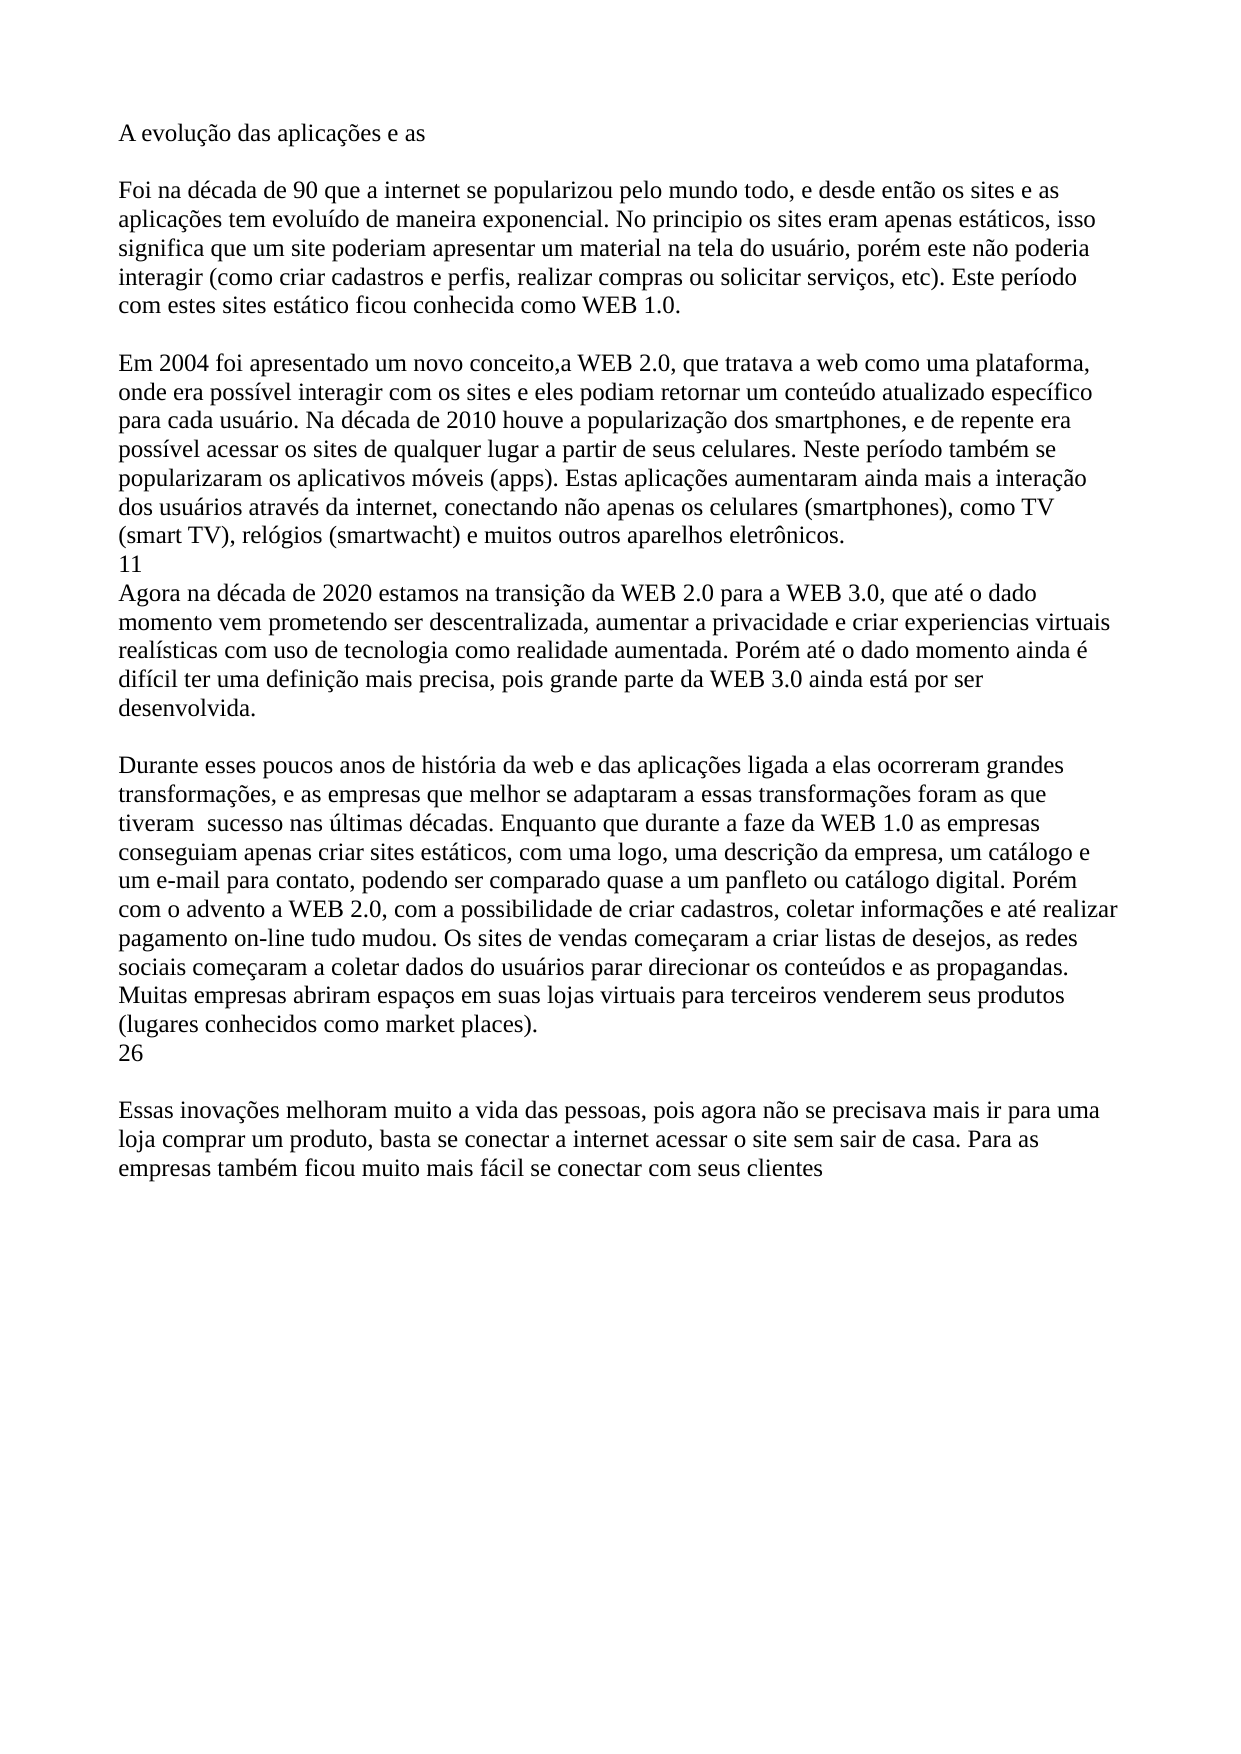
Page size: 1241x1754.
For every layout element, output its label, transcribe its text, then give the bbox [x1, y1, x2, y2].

text 11 [118, 549, 1122, 578]
text Foi na década de 90 que a internet se popularizou pelo mundo todo, e desde então os sites e as aplicações tem evoluído de maneira exponencial. No principio os sites eram apenas estáticos, isso significa que um site poderiam apresentar um material na tela do usuário, porém este não poderia interagir (como criar cadastros e perfis, realizar compras ou solicitar serviços, etc). Este período com estes sites estático ficou conhecida como WEB 1.0. [118, 176, 1122, 319]
text Essas inovações melhoram muito a vida das pessoas, pois agora não se precisava mais ir para uma loja comprar um produto, basta se conectar a internet acessar o site sem sair de casa. Para as empresas também ficou muito mais fácil se conectar com seus clientes [118, 1096, 1122, 1182]
text A evolução das aplicações e as [118, 118, 1122, 147]
text 26 [118, 1038, 1122, 1067]
text Em 2004 foi apresentado um novo conceito,a WEB 2.0, que tratava a web como uma plataforma, onde era possível interagir com os sites e eles podiam retornar um conteúdo atualizado específico para cada usuário. Na década de 2010 houve a popularização dos smartphones, e de repente era possível acessar os sites de qualquer lugar a partir de seus celulares. Neste período também se popularizaram os aplicativos móveis (apps). Estas aplicações aumentaram ainda mais a interação dos usuários através da internet, conectando não apenas os celulares (smartphones), como TV (smart TV), relógios (smartwacht) e muitos outros aparelhos eletrônicos. [118, 348, 1122, 549]
text Agora na década de 2020 estamos na transição da WEB 2.0 para a WEB 3.0, que até o dado momento vem prometendo ser descentralizada, aumentar a privacidade e criar experiencias virtuais realísticas com uso de tecnologia como realidade aumentada. Porém até o dado momento ainda é difícil ter uma definição mais precisa, pois grande parte da WEB 3.0 ainda está por ser desenvolvida. [118, 578, 1122, 722]
text Durante esses poucos anos de história da web e das aplicações ligada a elas ocorreram grandes transformações, e as empresas que melhor se adaptaram a essas transformações foram as que tiveram sucesso nas últimas décadas. Enquanto que durante a faze da WEB 1.0 as empresas conseguiam apenas criar sites estáticos, com uma logo, uma descrição da empresa, um catálogo e um e-mail para contato, podendo ser comparado quase a um panfleto ou catálogo digital. Porém com o advento a WEB 2.0, com a possibilidade de criar cadastros, coletar informações e até realizar pagamento on-line tudo mudou. Os sites de vendas começaram a criar listas de desejos, as redes sociais começaram a coletar dados do usuários parar direcionar os conteúdos e as propagandas. Muitas empresas abriram espaços em suas lojas virtuais para terceiros venderem seus produtos (lugares conhecidos como market places). [118, 751, 1122, 1038]
